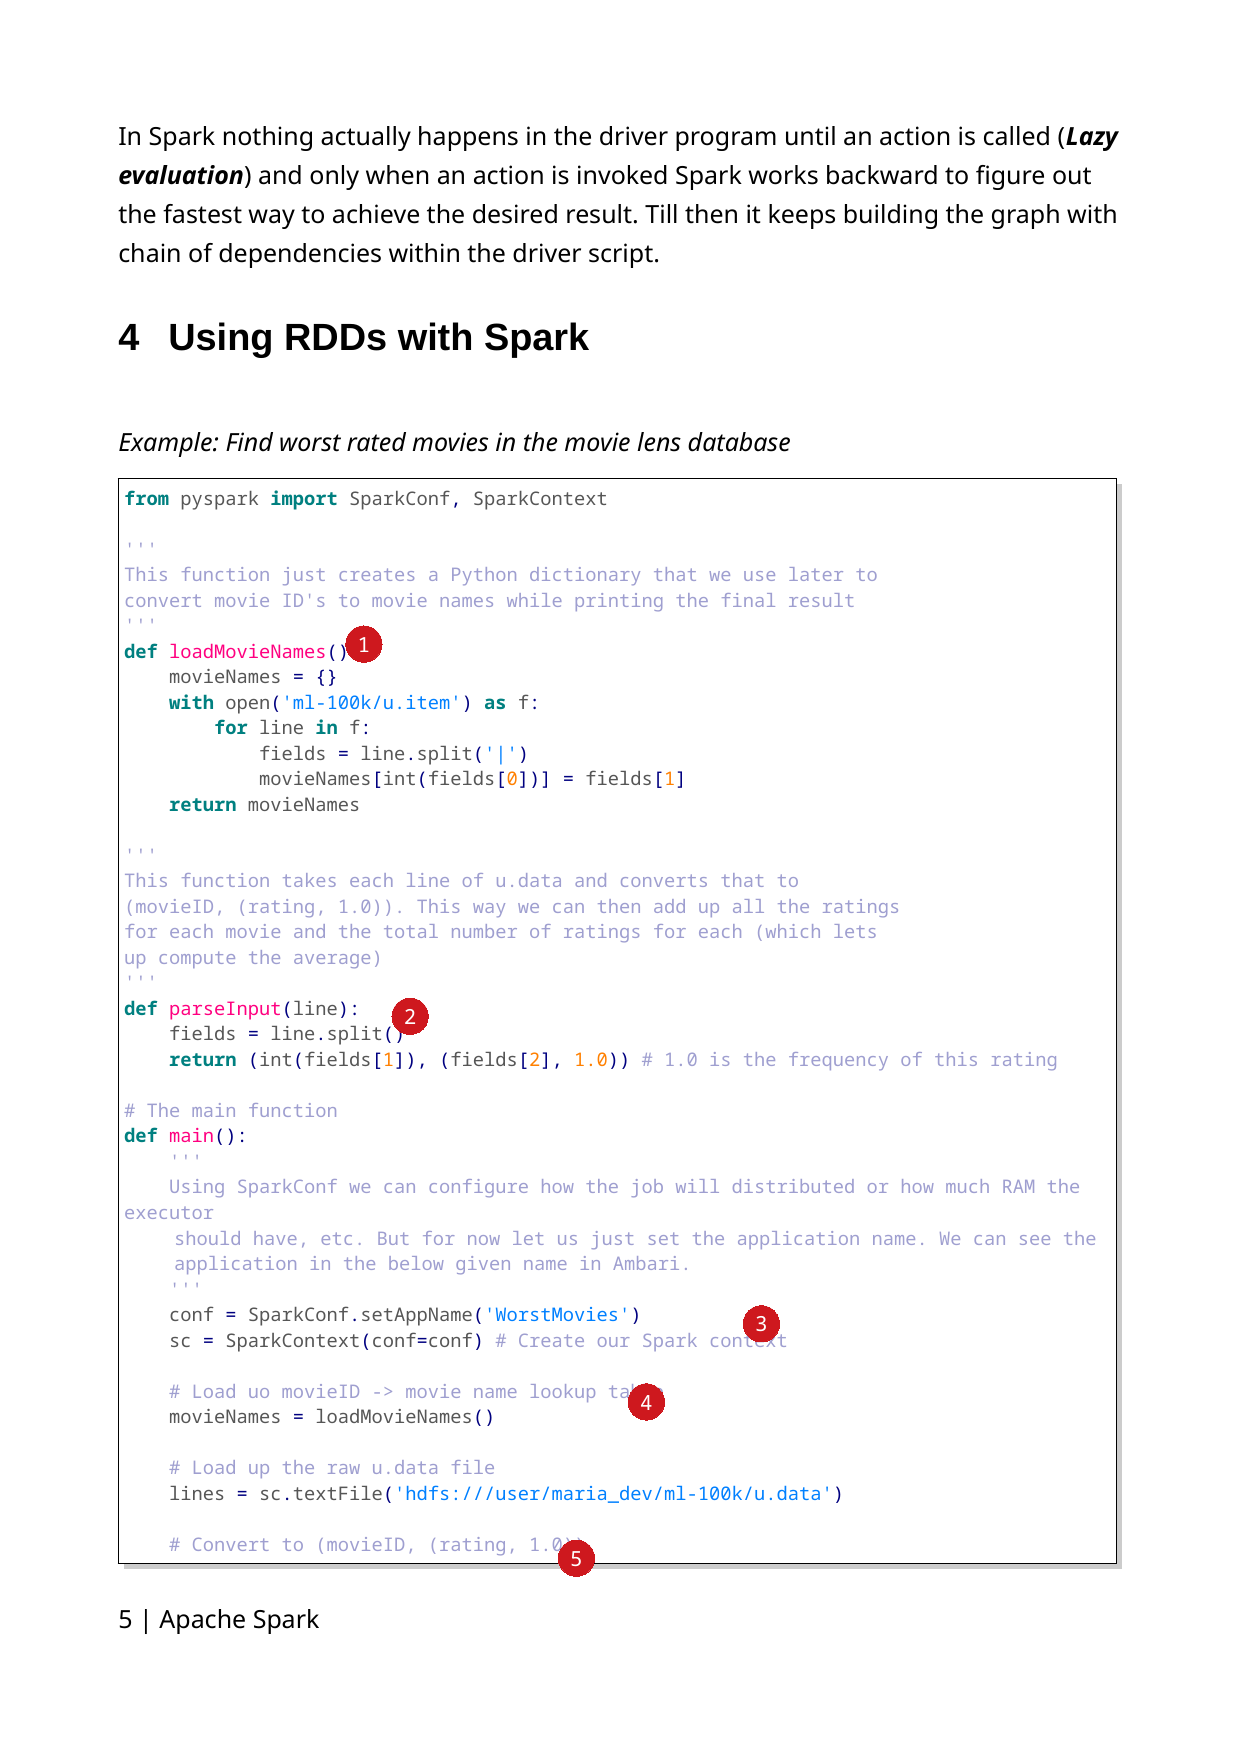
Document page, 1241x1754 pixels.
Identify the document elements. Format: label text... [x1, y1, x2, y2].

table_header from pyspark import SparkConf, SparkContext ''' This function just creates a Python dictionary that we use later to convert movie ID's to movie names while printing the final result ''' def loadMovieNames(): movieNames = {} with open('ml-100k/u.item') as f: for line in f: fields = line.split('|') movieNames[int(fields[0])] = fields[1] return movieNames ''' This function takes each line of u.data and converts that to (movieID, (rating, 1.0)). This way we can then add up all the ratings for each movie and the total number of ratings for each (which lets up compute the average) ''' def parseInput(line): fields = line.split() return (int(fields[1]), (fields[2], 1.0)) # 1.0 is the frequency of this rating # The main function def main(): ''' Using SparkConf we can configure how the job will distributed or how much RAM the executor should have, etc. But for now let us just set the application name. We can see the application in the below given name in Ambari. ''' conf = SparkConf.setAppName('WorstMovies') sc = SparkContext(conf=conf) # Create our Spark context # Load uo movieID -> movie name lookup table movieNames = loadMovieNames() # Load up the raw u.data file lines = sc.textFile('hdfs:///user/maria_dev/ml-100k/u.data') # Convert to (movieID, (rating, 1.0)) movieRatings = lines.map(parseInput) # Reduce to (movieID, (ratingTotal, ratingCount)) ratingTotalAndFreq = movieRatings.reduceByKey(lambda ratingAndFreq1, ratingAndFreq2: \ (ratingAndFreq1[0] + ratingAndFreq2[0] \ , ratingAndFreq1[1] + ratingAndFreq2[1])) # Map to (movieID, averageRating) averageRatings = ratingTotalAndFreq.mapByValues(lambda ratingSumAndFreq: \ ratingSumAndFreq[0] / ratingSumAndFreq[1]) # Sort by average rating sortedMovies = averageRatings.sortBy(lambda x: x[1]) # Take the top 10 results results = sortedMovies.take(10) # Print top 10 (i.e., bottom 10) for result in results: print(movieNames[result[0]], result[1]) if __name__ == "__main__": main() [119, 479, 1116, 1562]
subtitle Using RDDs with Spark [118, 314, 1122, 358]
text Example: Find worst rated movies in the movie lens database [118, 424, 1122, 458]
text In Spark nothing actually happens in the driver program until an action is called (Lazy evaluation) and only when an action is invoked Spark works backward to figure out the fastest way to achieve the desired result. Till then it keeps building the graph with chain of dependencies within the driver script. [118, 118, 1122, 270]
